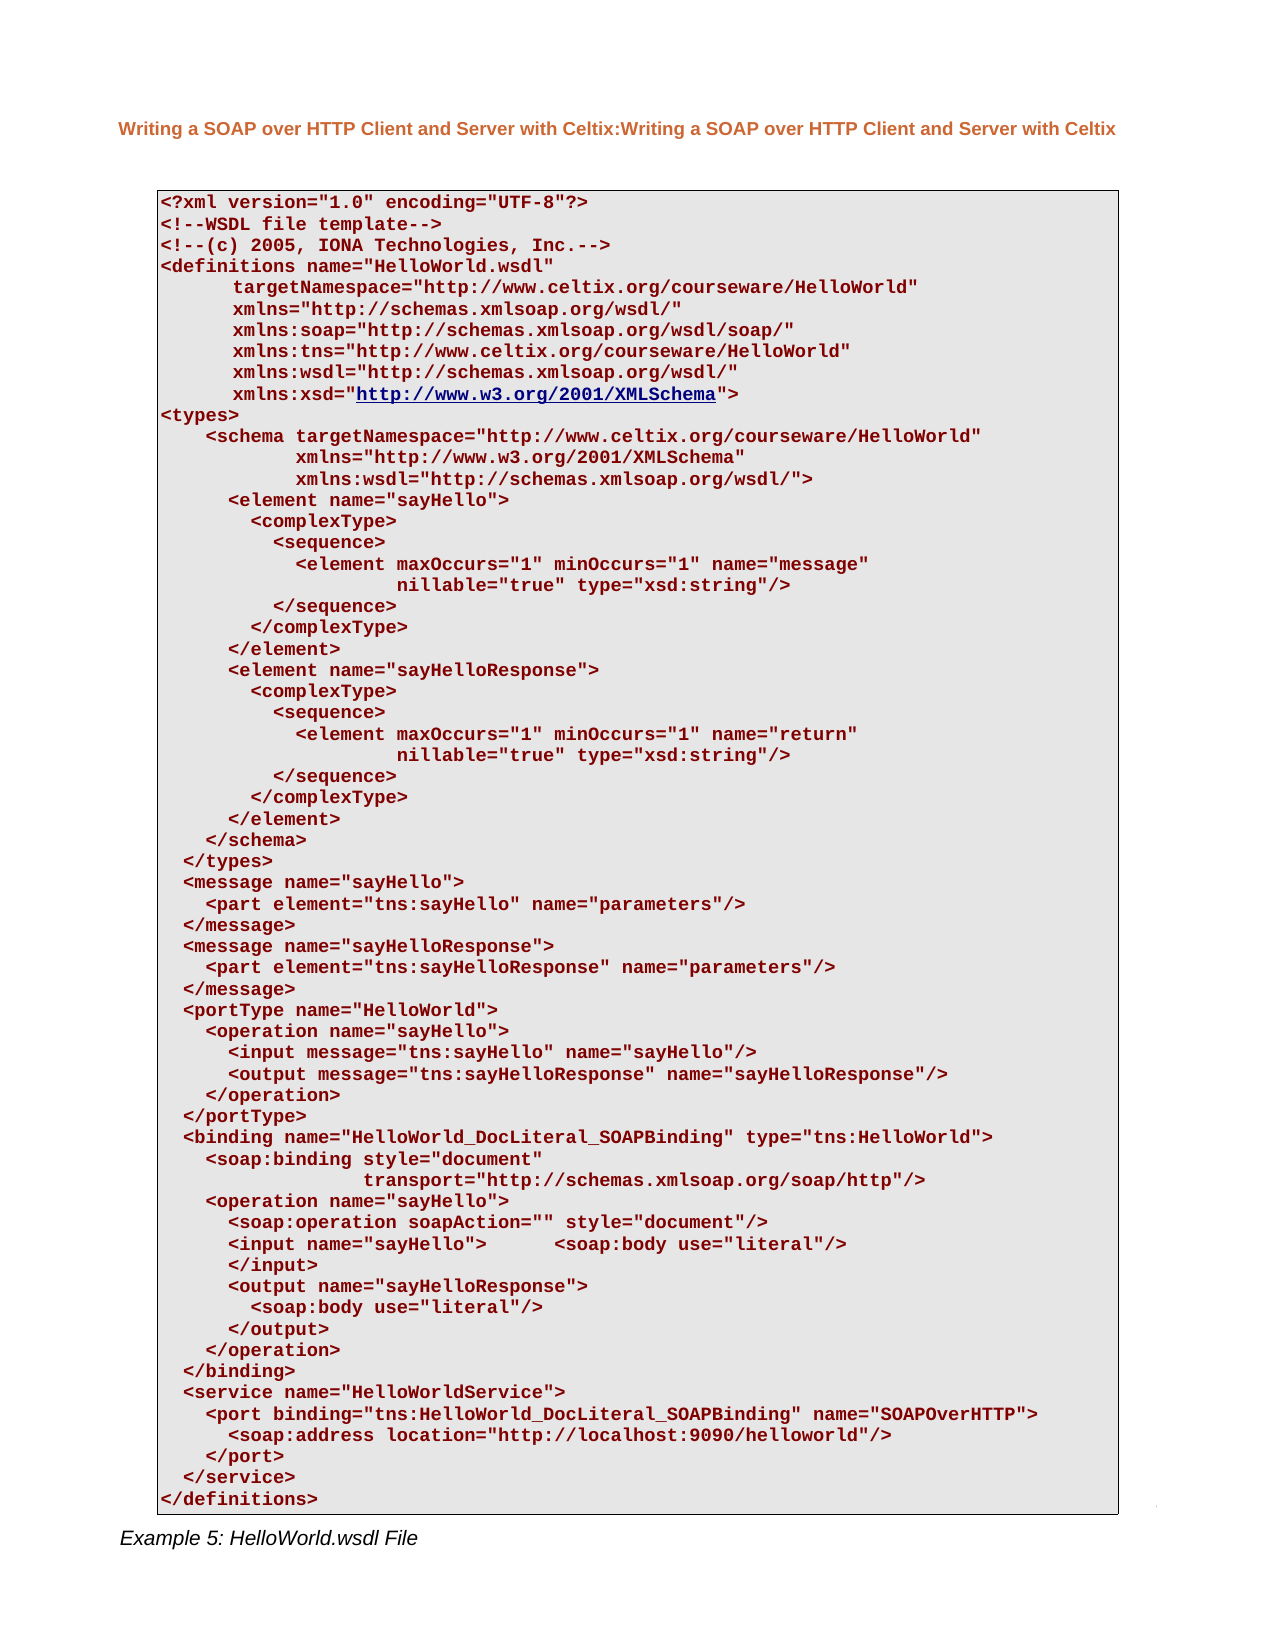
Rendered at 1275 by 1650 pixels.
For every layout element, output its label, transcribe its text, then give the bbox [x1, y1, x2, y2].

text <complexType> [158, 509, 1118, 530]
text <element maxOccurs="1" minOccurs="1" name="return" [158, 721, 1118, 742]
text <types> [158, 402, 1118, 424]
text </output> [158, 1316, 1118, 1337]
text targetNamespace="http://www.celtix.org/courseware/HelloWorld" [158, 275, 1118, 296]
text <!--(c) 2005, IONA Technologies, Inc.--> [158, 232, 1118, 254]
text <!--WSDL file template--> [158, 211, 1118, 232]
text </element> [158, 636, 1118, 657]
text </complexType> [158, 785, 1118, 806]
text <message name="sayHello"> [158, 870, 1118, 891]
text <complexType> [158, 679, 1118, 700]
text </message> [158, 912, 1118, 934]
text xmlns:soap="http://schemas.xmlsoap.org/wsdl/soap/" [158, 317, 1118, 339]
text transport="http://schemas.xmlsoap.org/soap/http"/> [158, 1167, 1118, 1189]
text <soap:binding style="document" [158, 1146, 1118, 1167]
text </element> [158, 806, 1118, 827]
text </portType> [158, 1104, 1118, 1125]
text </binding> [158, 1359, 1118, 1380]
text xmlns="http://www.w3.org/2001/XMLSchema" [158, 445, 1118, 466]
text xmlns:xsd="http://www.w3.org/2001/XMLSchema"> [158, 381, 1118, 402]
text <soap:body use="literal"/> [158, 1295, 1118, 1316]
text </sequence> [158, 594, 1118, 615]
text </message> [158, 976, 1118, 997]
text <sequence> [158, 700, 1118, 721]
text <input message="tns:sayHello" name="sayHello"/> [158, 1040, 1118, 1061]
text nillable="true" type="xsd:string"/> [158, 742, 1118, 764]
text Example 5: HelloWorld.wsdl File [119, 1526, 1156, 1549]
text <output message="tns:sayHelloResponse" name="sayHelloResponse"/> [158, 1061, 1118, 1082]
text </operation> [158, 1337, 1118, 1359]
text </types> [158, 849, 1118, 870]
text xmlns:wsdl="http://schemas.xmlsoap.org/wsdl/"> [158, 466, 1118, 487]
text <schema targetNamespace="http://www.celtix.org/courseware/HelloWorld" [158, 424, 1118, 445]
text <input name="sayHello"> <soap:body use="literal"/> [158, 1231, 1118, 1252]
text <output name="sayHelloResponse"> [158, 1274, 1118, 1295]
text <operation name="sayHello"> [158, 1019, 1118, 1040]
text <part element="tns:sayHello" name="parameters"/> [158, 891, 1118, 912]
text <element name="sayHelloResponse"> [158, 657, 1118, 679]
text </definitions> [158, 1486, 1118, 1514]
text </port> [158, 1444, 1118, 1465]
text <element maxOccurs="1" minOccurs="1" name="message" [158, 551, 1118, 572]
text <soap:operation soapAction="" style="document"/> [158, 1210, 1118, 1231]
text <port binding="tns:HelloWorld_DocLiteral_SOAPBinding" name="SOAPOverHTTP"> [158, 1401, 1118, 1422]
text <message name="sayHelloResponse"> [158, 934, 1118, 955]
text <service name="HelloWorldService"> [158, 1380, 1118, 1401]
text xmlns="http://schemas.xmlsoap.org/wsdl/" [158, 296, 1118, 317]
text xmlns:wsdl="http://schemas.xmlsoap.org/wsdl/" [158, 360, 1118, 381]
text <definitions name="HelloWorld.wsdl" [158, 254, 1118, 275]
text <?xml version="1.0" encoding="UTF-8"?> [158, 191, 1118, 211]
text nillable="true" type="xsd:string"/> [158, 572, 1118, 594]
text <soap:address location="http://localhost:9090/helloworld"/> [158, 1422, 1118, 1444]
text <element name="sayHello"> [158, 487, 1118, 509]
text </input> [158, 1252, 1118, 1274]
text <sequence> [158, 530, 1118, 551]
text xmlns:tns="http://www.celtix.org/courseware/HelloWorld" [158, 339, 1118, 360]
text <portType name="HelloWorld"> [158, 997, 1118, 1019]
text </sequence> [158, 764, 1118, 785]
text <binding name="HelloWorld_DocLiteral_SOAPBinding" type="tns:HelloWorld"> [158, 1125, 1118, 1146]
text <part element="tns:sayHelloResponse" name="parameters"/> [158, 955, 1118, 976]
text </schema> [158, 827, 1118, 849]
text </complexType> [158, 615, 1118, 636]
text </operation> [158, 1082, 1118, 1104]
text </service> [158, 1465, 1118, 1486]
text <operation name="sayHello"> [158, 1189, 1118, 1210]
